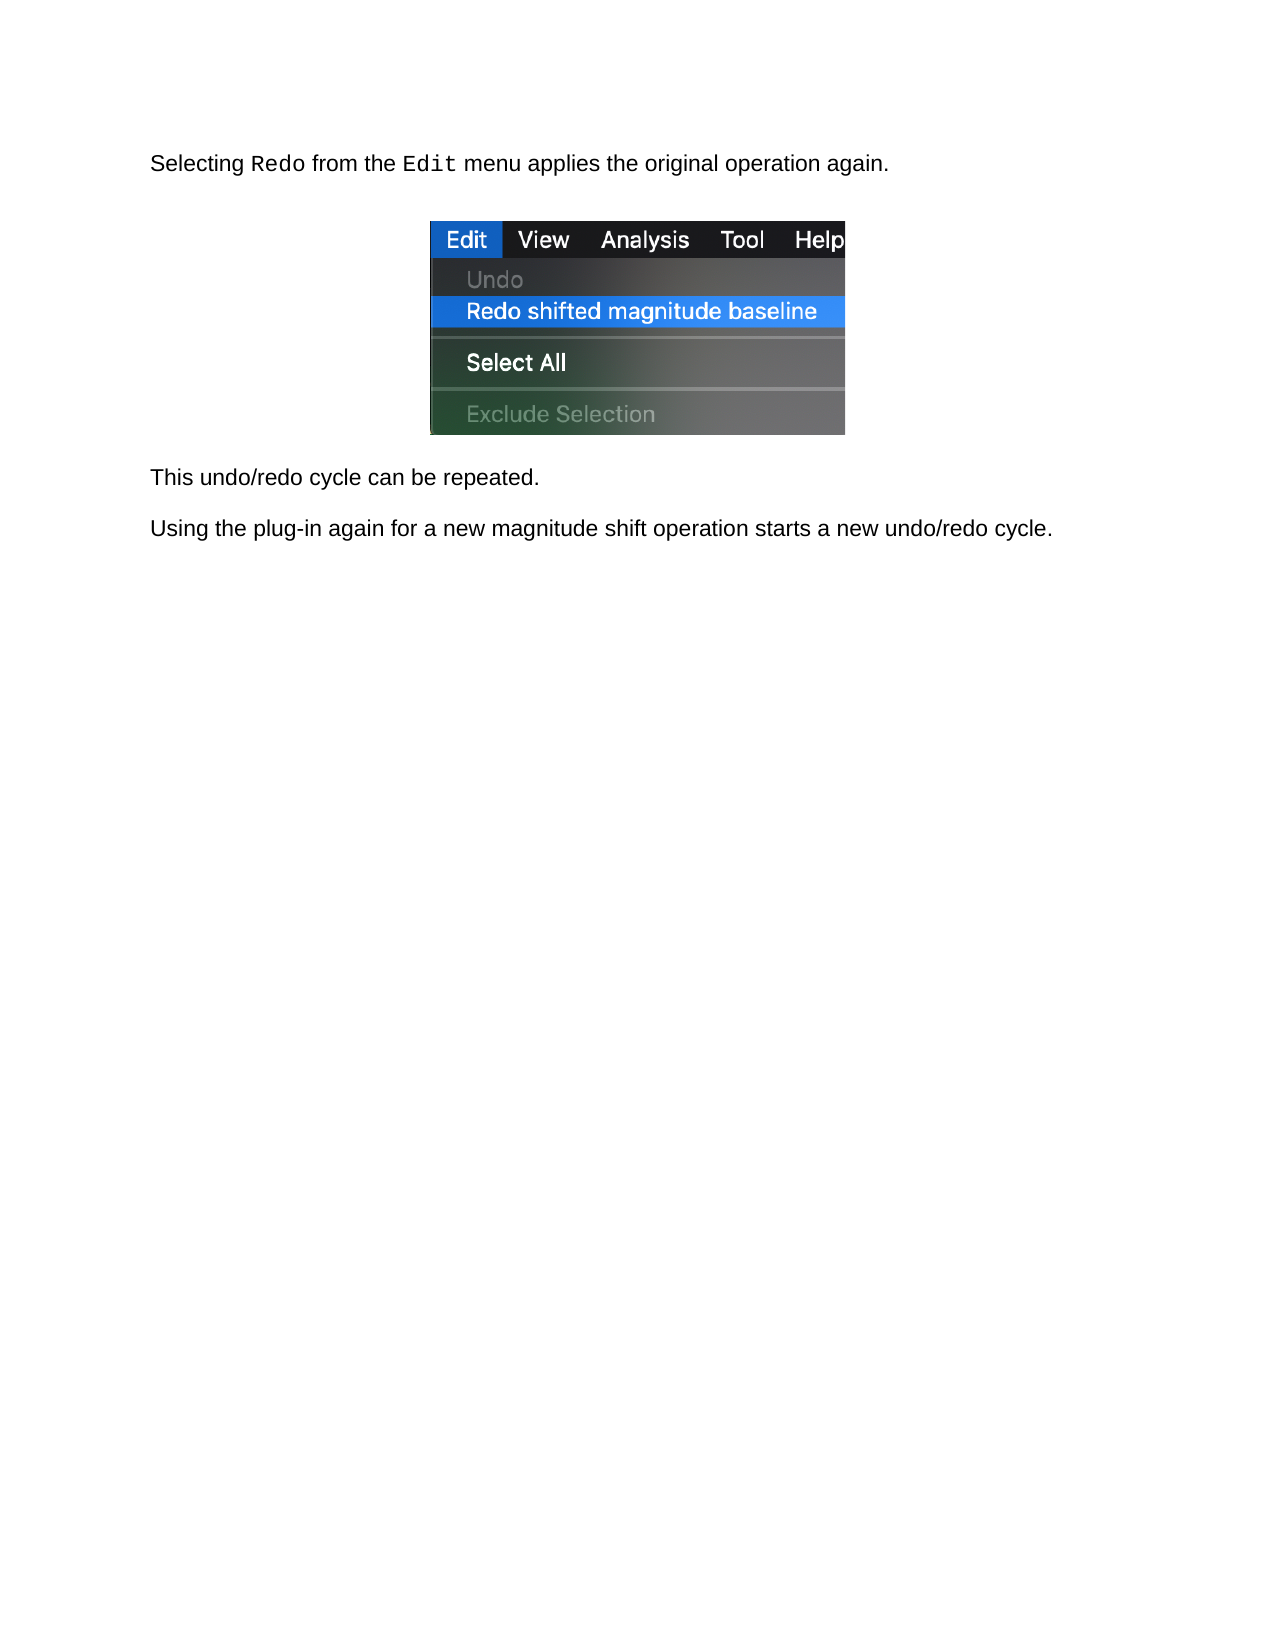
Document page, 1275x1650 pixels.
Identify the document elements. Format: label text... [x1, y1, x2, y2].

table_header [150, 203, 1125, 464]
text Using the plug-in again for a new magnitude shift operation starts a new undo/redo cycle. [150, 515, 1125, 542]
text This undo/redo cycle can be repeated. [150, 464, 1125, 491]
picture [430, 221, 846, 435]
text Selecting Redo from the Edit menu applies the original operation again. [150, 150, 1125, 178]
